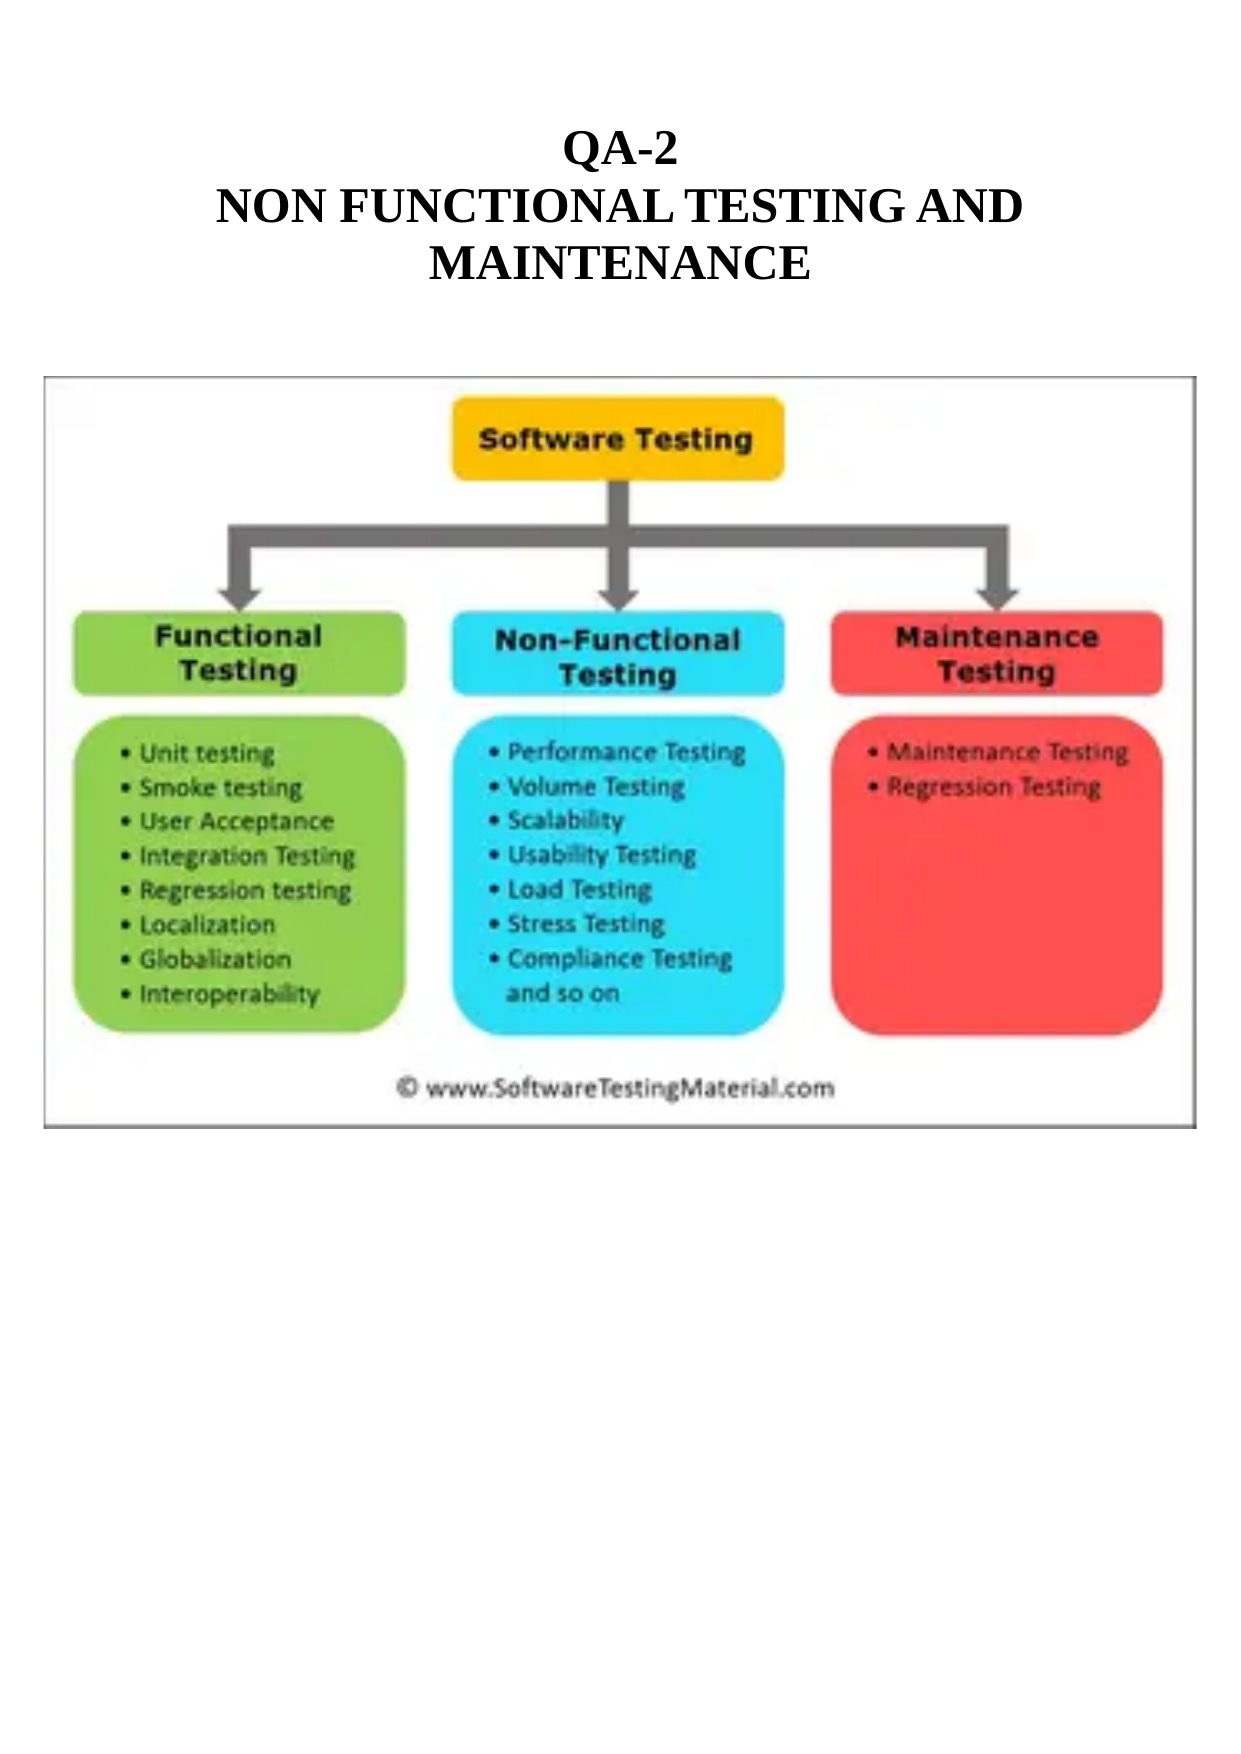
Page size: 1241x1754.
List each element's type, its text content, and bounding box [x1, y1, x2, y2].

picture [43, 376, 1197, 1129]
text NON FUNCTIONAL TESTING AND MAINTENANCE [118, 176, 1122, 291]
text QA-2 [118, 118, 1122, 176]
